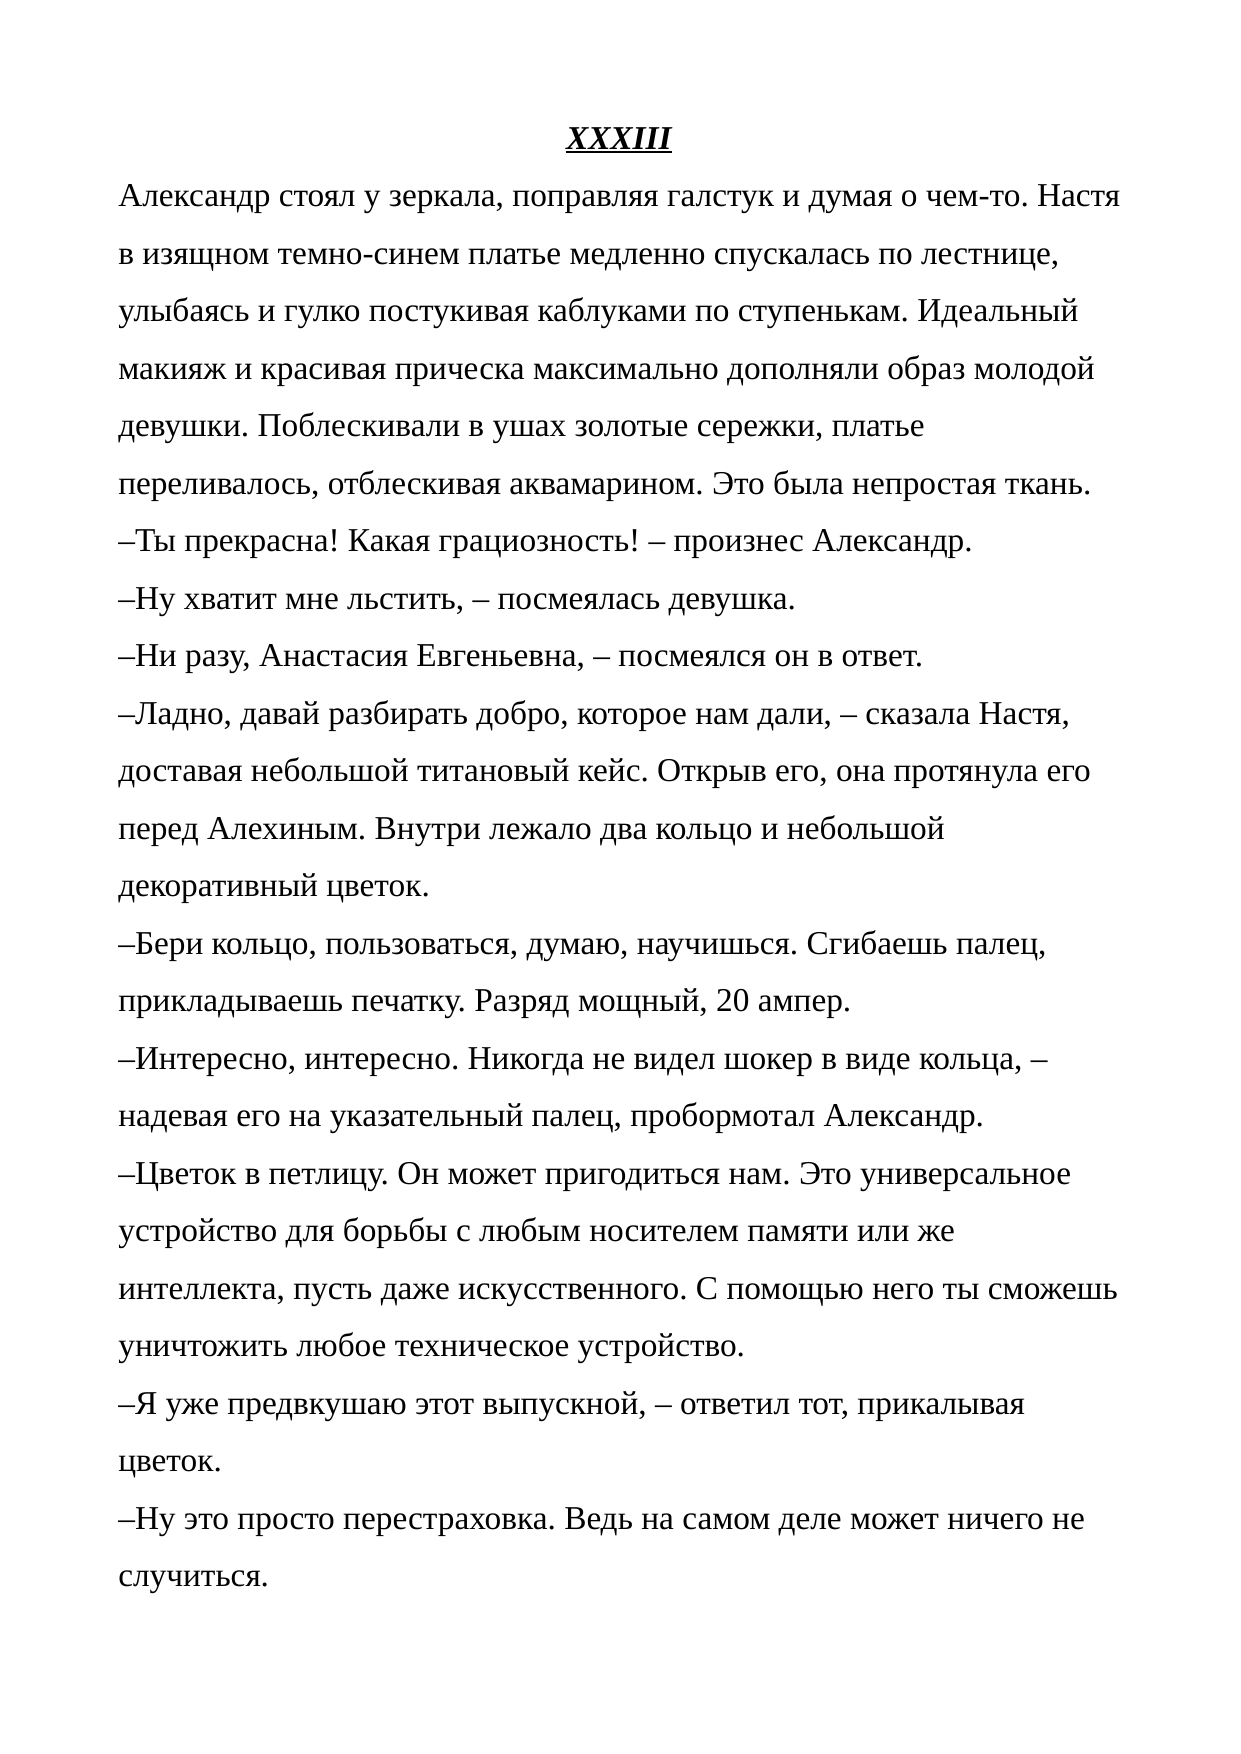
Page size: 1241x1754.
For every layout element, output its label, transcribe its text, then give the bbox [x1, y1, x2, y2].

text –Ладно, давай разбирать добро, которое нам дали, – сказала Настя, доставая небольшой титановый кейс. Открыв его, она протянула его перед Алехиным. Внутри лежало два кольцо и небольшой декоративный цветок. [118, 693, 1122, 904]
text –Цветок в петлицу. Он может пригодиться нам. Это универсальное устройство для борьбы с любым носителем памяти или же интеллекта, пусть даже искусственного. С помощью него ты сможешь уничтожить любое техническое устройство. [118, 1153, 1122, 1364]
text –Ну хватит мне льстить, – посмеялась девушка. [118, 578, 1122, 616]
text –Я уже предвкушаю этот выпускной, – ответил тот, прикалывая цветок. [118, 1383, 1122, 1479]
text –Интересно, интересно. Никогда не видел шокер в виде кольца, – надевая его на указательный палец, пробормотал Александр. [118, 1038, 1122, 1134]
text –Ни разу, Анастасия Евгеньевна, – посмеялся он в ответ. [118, 636, 1122, 674]
text –Ну это просто перестраховка. Ведь на самом деле может ничего не случиться. [118, 1498, 1122, 1594]
text Александр стоял у зеркала, поправляя галстук и думая о чем-то. Настя в изящном темно-синем платье медленно спускалась по лестнице, улыбаясь и гулко постукивая каблуками по ступенькам. Идеальный макияж и красивая прическа максимально дополняли образ молодой девушки. Поблескивали в ушах золотые сережки, платье переливалось, отблескивая аквамарином. Это была непростая ткань. [118, 176, 1122, 501]
text XXXIII [118, 118, 1122, 156]
text –Ты прекрасна! Какая грациозность! – произнес Александр. [118, 521, 1122, 559]
text –Бери кольцо, пользоваться, думаю, научишься. Сгибаешь палец, прикладываешь печатку. Разряд мощный, 20 ампер. [118, 923, 1122, 1019]
